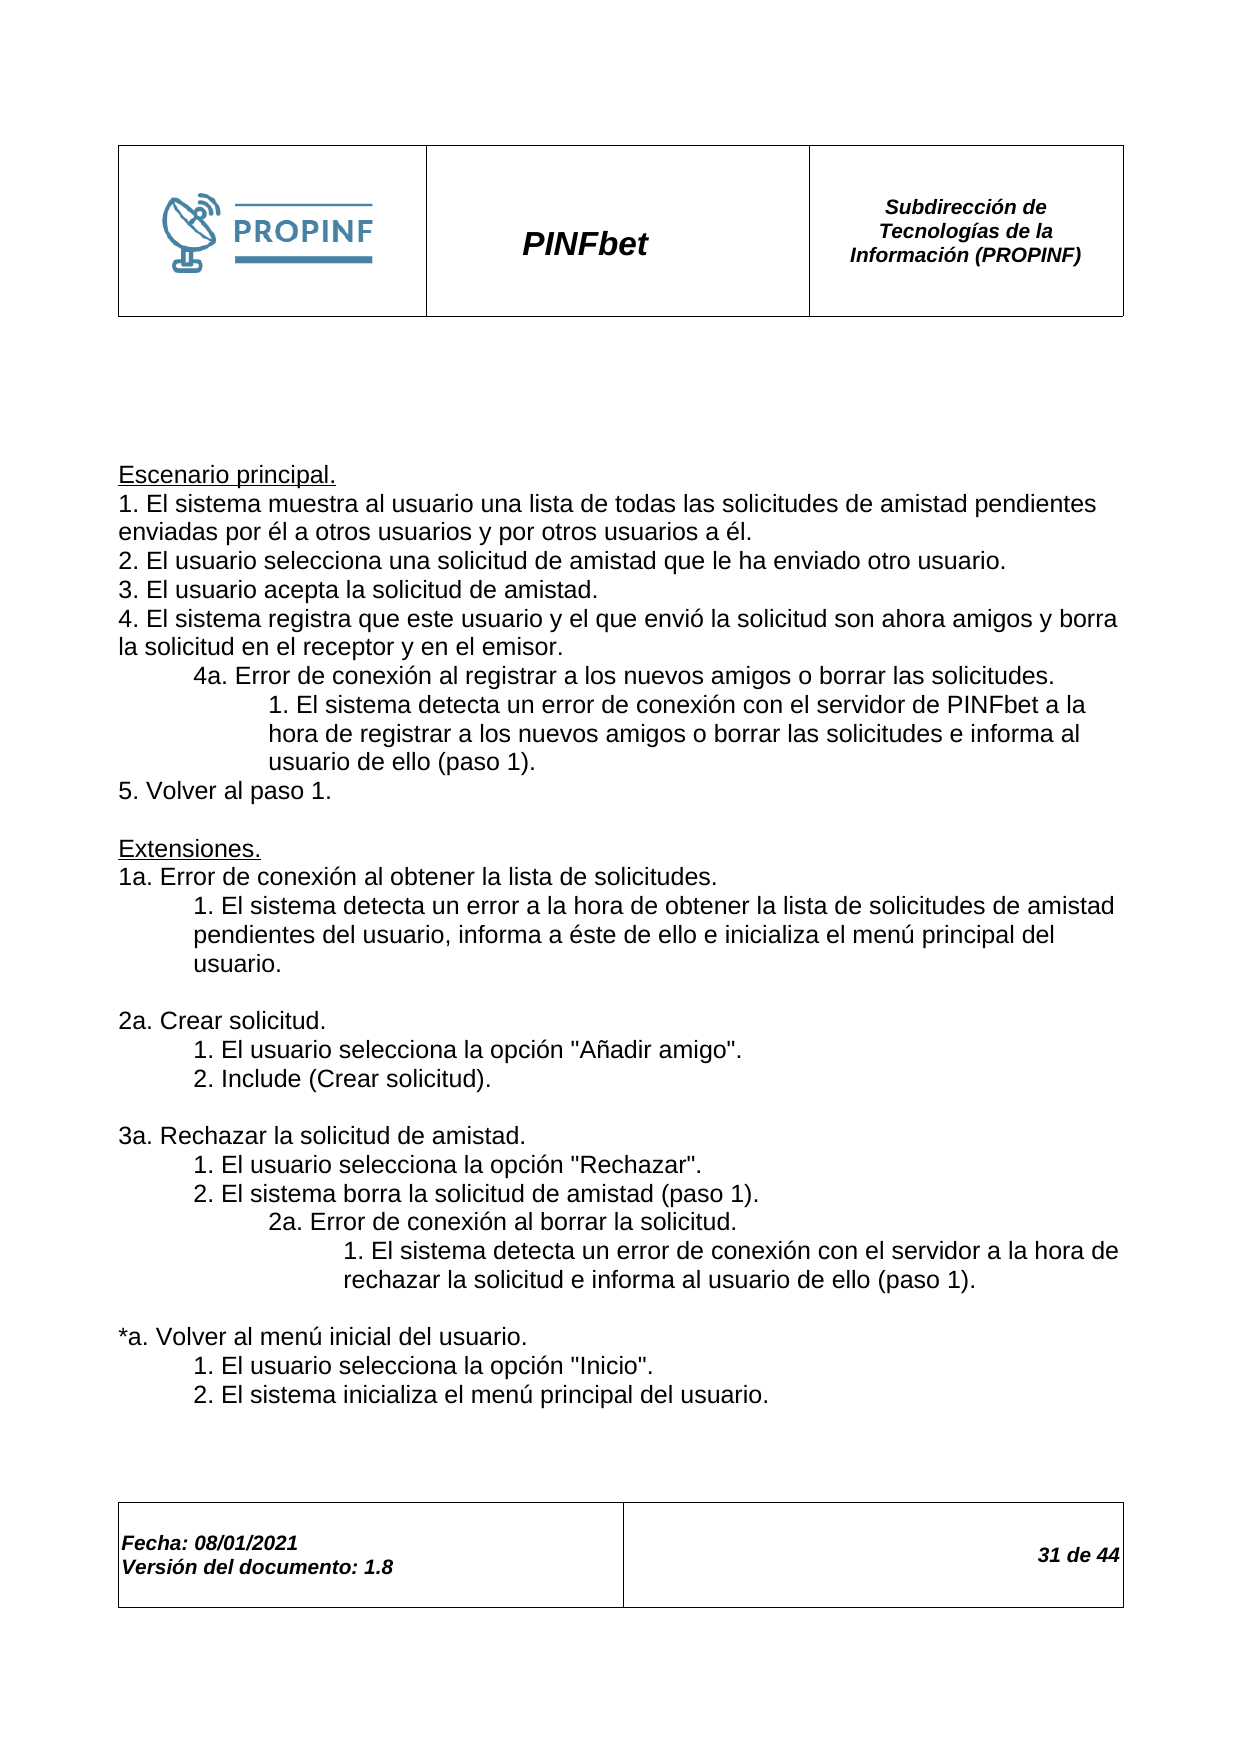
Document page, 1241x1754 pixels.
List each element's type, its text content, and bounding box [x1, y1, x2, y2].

text 3. El usuario acepta la solicitud de amistad. [118, 575, 1122, 604]
text 3a. Rechazar la solicitud de amistad. [118, 1121, 1122, 1150]
text Extensiones. [118, 834, 1122, 862]
text 2. El usuario selecciona una solicitud de amistad que le ha enviado otro usuario. [118, 546, 1122, 575]
text Escenario principal. [118, 460, 1122, 489]
text 1. El sistema muestra al usuario una lista de todas las solicitudes de amistad pendientes enviadas por él a otros usuarios y por otros usuarios a él. [118, 489, 1122, 546]
text 2. El sistema inicializa el menú principal del usuario. [118, 1380, 1122, 1409]
text 4. El sistema registra que este usuario y el que envió la solicitud son ahora amigos y borra la solicitud en el receptor y en el emisor. [118, 604, 1122, 661]
text 4a. Error de conexión al registrar a los nuevos amigos o borrar las solicitudes. [118, 661, 1122, 690]
text 1. El sistema detecta un error de conexión con el servidor a la hora de rechazar la solicitud e informa al usuario de ello (paso 1). [118, 1236, 1122, 1294]
text 1. El sistema detecta un error a la hora de obtener la lista de solicitudes de amistad pendientes del usuario, informa a éste de ello e inicializa el menú principal del usuario. [118, 891, 1122, 977]
text 2. Include (Crear solicitud). [118, 1064, 1122, 1092]
picture [126, 170, 414, 301]
text *a. Volver al menú inicial del usuario. [118, 1322, 1122, 1351]
text 1. El sistema detecta un error de conexión con el servidor de PINFbet a la hora de registrar a los nuevos amigos o borrar las solicitudes e informa al usuario de ello (paso 1). [118, 690, 1122, 776]
text 2a. Crear solicitud. [118, 1006, 1122, 1035]
text 1. El usuario selecciona la opción "Rechazar". [118, 1150, 1122, 1179]
text 2. El sistema borra la solicitud de amistad (paso 1). [118, 1179, 1122, 1207]
text 1. El usuario selecciona la opción "Añadir amigo". [118, 1035, 1122, 1064]
text 2a. Error de conexión al borrar la solicitud. [118, 1207, 1122, 1236]
text 1a. Error de conexión al obtener la lista de solicitudes. [118, 862, 1122, 891]
text 5. Volver al paso 1. [118, 776, 1122, 805]
text 1. El usuario selecciona la opción "Inicio". [118, 1351, 1122, 1380]
